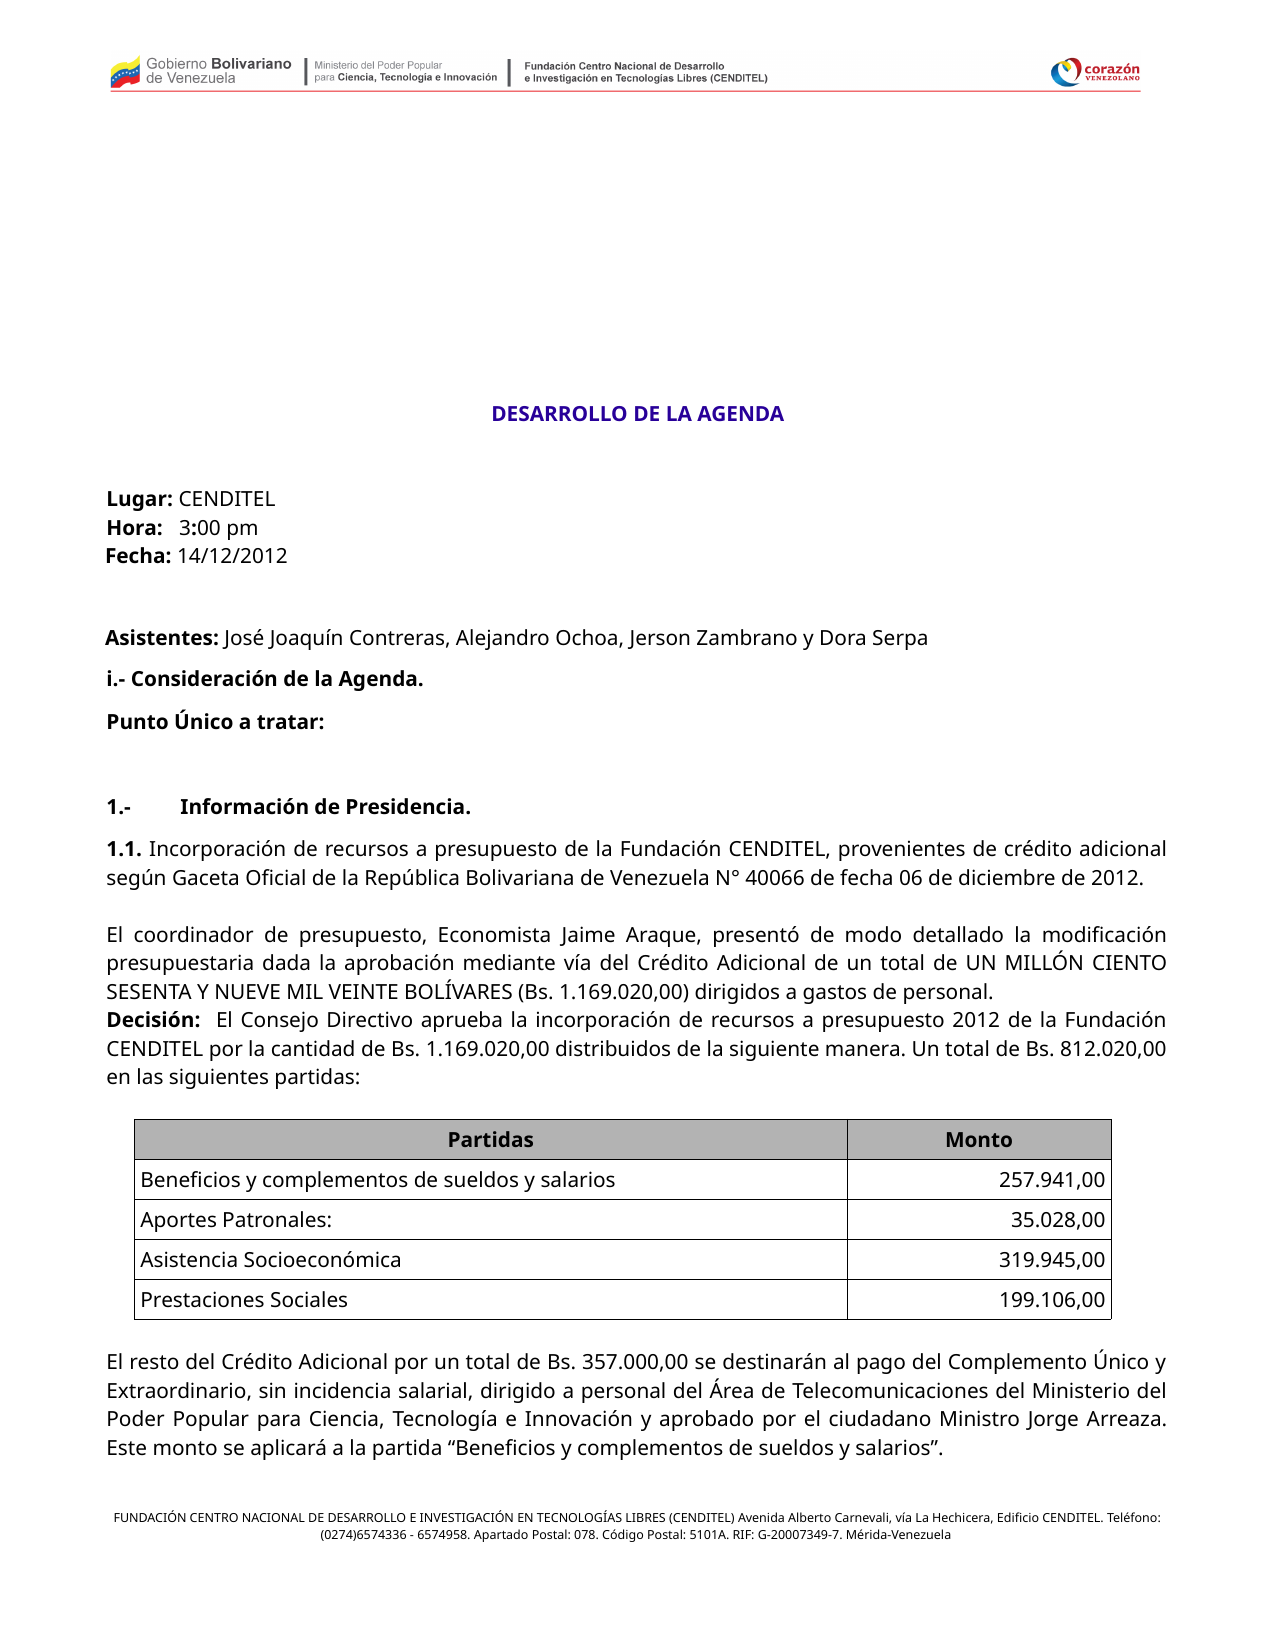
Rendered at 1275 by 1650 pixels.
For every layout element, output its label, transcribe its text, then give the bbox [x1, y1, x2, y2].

text Asistentes: José Joaquín Contreras, Alejandro Ochoa, Jerson Zambrano y Dora Serpa [105, 623, 1169, 652]
text i.- Consideración de la Agenda. [106, 664, 1169, 693]
subtitle DESARROLLO DE LA AGENDA [106, 399, 1169, 428]
table_header Monto [848, 1120, 1111, 1159]
table_cell 319.945,00 [848, 1240, 1111, 1279]
table_cell 35.028,00 [848, 1200, 1111, 1239]
text El coordinador de presupuesto, Economista Jaime Araque, presentó de modo detallado la modificación presupuestaria dada la aprobación mediante vía del Crédito Adicional de un total de UN MILLÓN CIENTO SESENTA Y NUEVE MIL VEINTE BOLÍVARES (Bs. 1.169.020,00) dirigidos a gastos de personal. [106, 920, 1169, 1005]
table_header Partidas [135, 1120, 847, 1159]
text El resto del Crédito Adicional por un total de Bs. 357.000,00 se destinarán al pago del Complemento Único y Extraordinario, sin incidencia salarial, dirigido a personal del Área de Telecomunicaciones del Ministerio del Poder Popular para Ciencia, Tecnología e Innovación y aprobado por el ciudadano Ministro Jorge Arreaza. Este monto se aplicará a la partida “Beneficios y complementos de sueldos y salarios”. [106, 1347, 1169, 1461]
text Fecha: 14/12/2012 [105, 541, 1169, 570]
table_cell Asistencia Socioeconómica [135, 1240, 847, 1279]
text 1.- Información de Presidencia. [106, 792, 1169, 820]
text Decisión: El Consejo Directivo aprueba la incorporación de recursos a presupuesto 2012 de la Fundación CENDITEL por la cantidad de Bs. 1.169.020,00 distribuidos de la siguiente manera. Un total de Bs. 812.020,00 en las siguientes partidas: [106, 1005, 1169, 1091]
text 1.1. Incorporación de recursos a presupuesto de la Fundación CENDITEL, provenientes de crédito adicional según Gaceta Oficial de la República Bolivariana de Venezuela N° 40066 de fecha 06 de diciembre de 2012. [106, 834, 1169, 891]
table_cell 257.941,00 [848, 1160, 1111, 1199]
table_cell Aportes Patronales: [135, 1200, 847, 1239]
table_cell Beneficios y complementos de sueldos y salarios [135, 1160, 847, 1199]
table_cell Prestaciones Sociales [135, 1280, 847, 1319]
picture [110, 50, 1141, 92]
text Hora: 3:00 pm [106, 513, 1169, 541]
text Lugar: CENDITEL [106, 484, 1169, 513]
table_cell 199.106,00 [848, 1280, 1111, 1319]
text Punto Único a tratar: [106, 707, 1169, 735]
